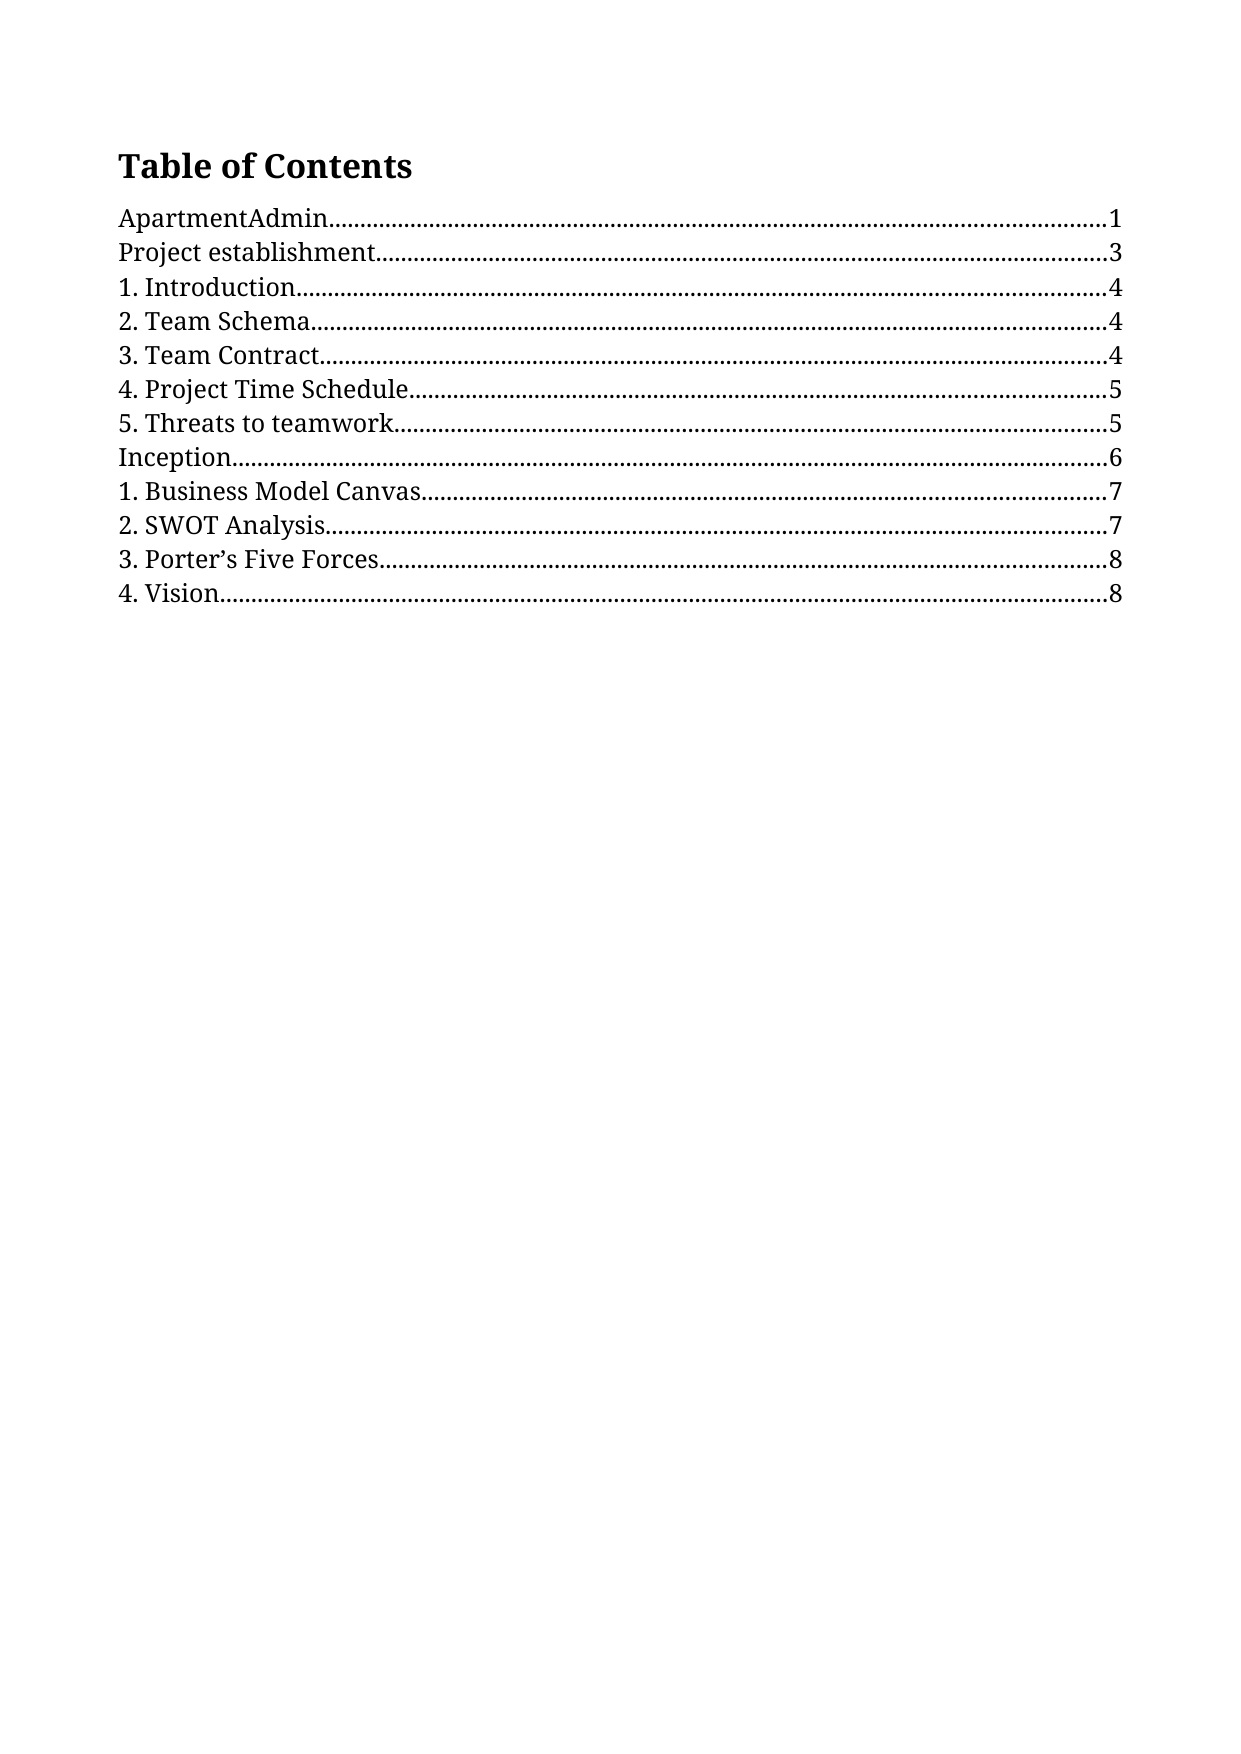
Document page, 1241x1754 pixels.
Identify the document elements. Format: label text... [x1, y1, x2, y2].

text 4. Vision 8 [118, 576, 1122, 610]
text 3. Porter’s Five Forces 8 [118, 542, 1122, 576]
text 3. Team Contract 4 [118, 337, 1122, 371]
text 1. Introduction 4 [118, 269, 1122, 303]
text Project establishment 3 [118, 235, 1122, 269]
text 4. Project Time Schedule 5 [118, 371, 1122, 405]
text 2. Team Schema 4 [118, 303, 1122, 337]
text 1. Business Model Canvas 7 [118, 473, 1122, 508]
subtitle Table of Contents [118, 143, 1122, 188]
text Inception 6 [118, 439, 1122, 473]
text ApartmentAdmin 1 [118, 201, 1122, 235]
text 2. SWOT Analysis 7 [118, 508, 1122, 542]
text 5. Threats to teamwork 5 [118, 405, 1122, 439]
